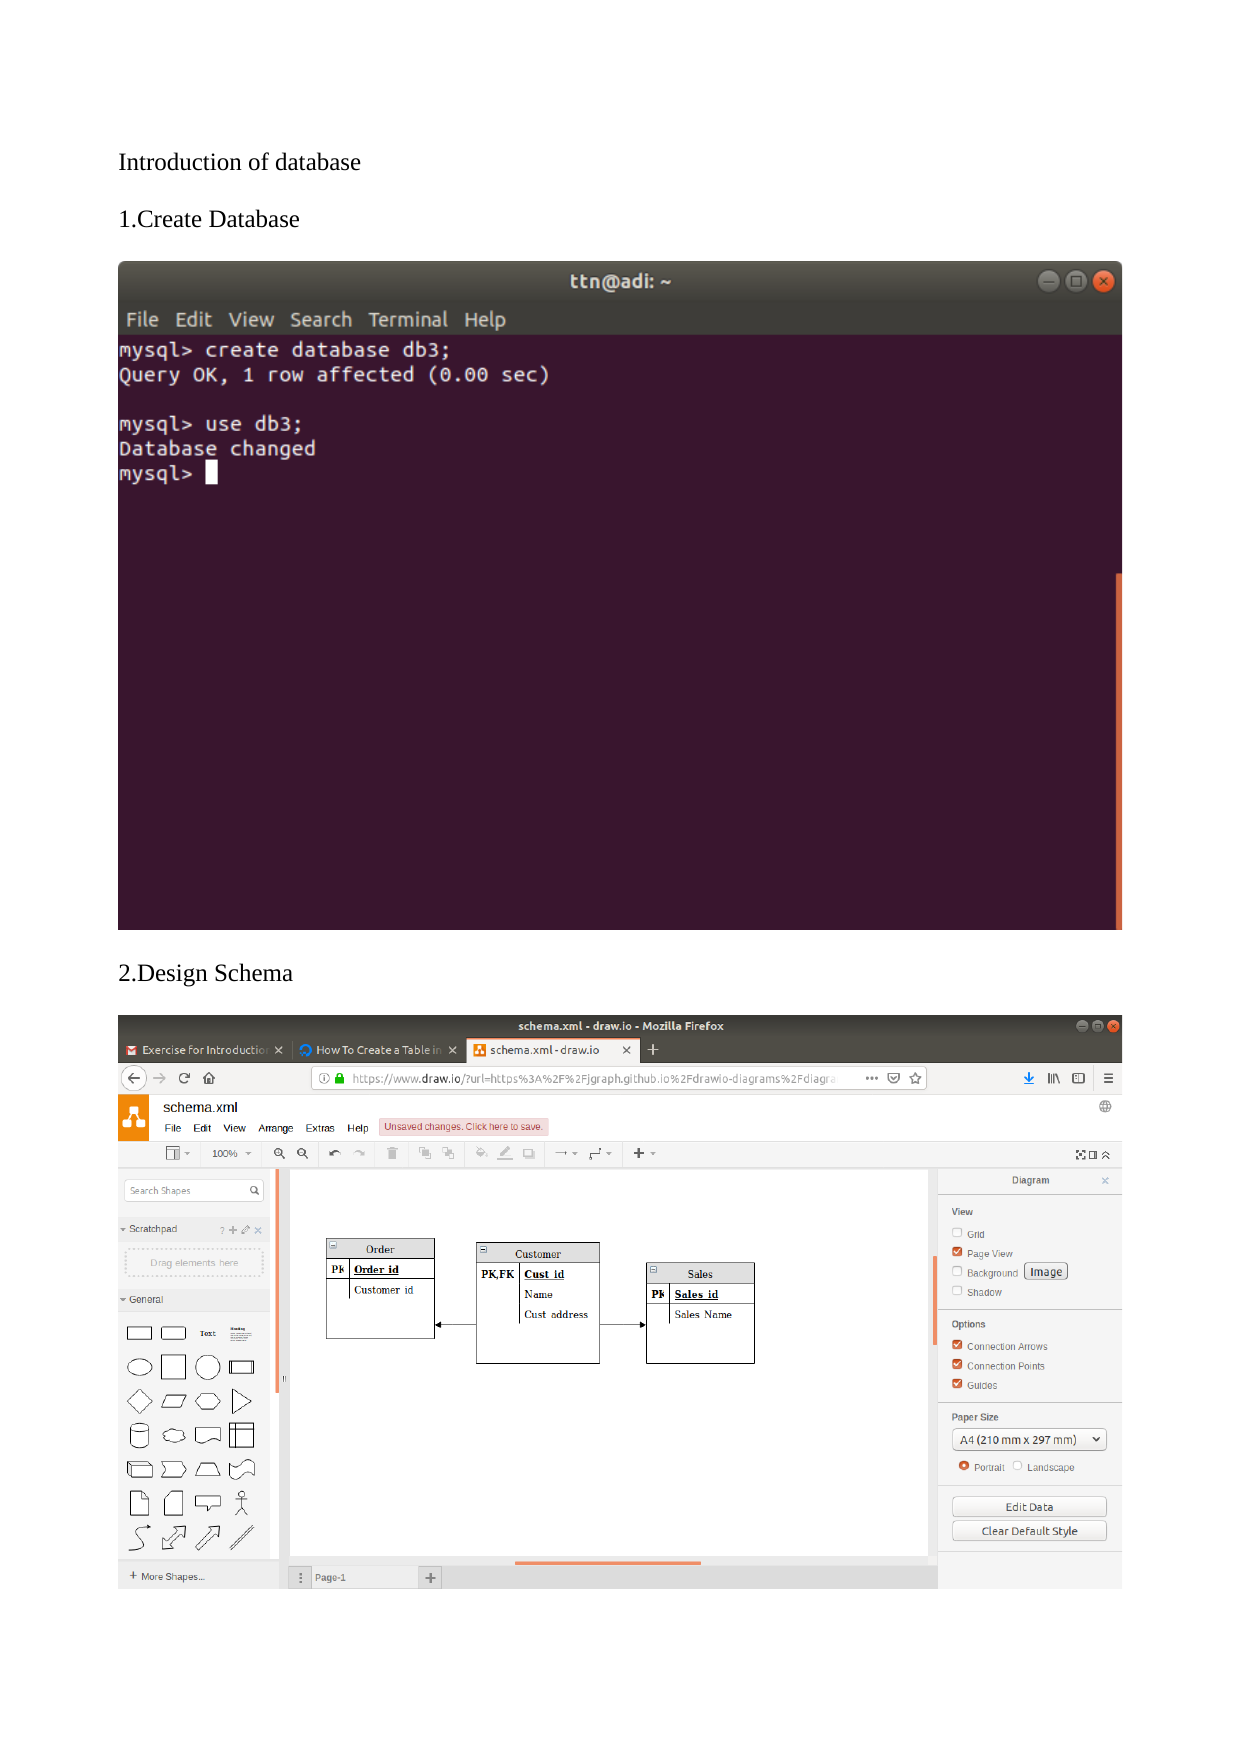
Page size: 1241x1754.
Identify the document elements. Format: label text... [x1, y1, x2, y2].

text 2.Design Schema [118, 958, 1122, 987]
text Introduction of database [118, 147, 1122, 176]
text 1.Create Database [118, 204, 1122, 233]
picture [118, 1015, 1123, 1589]
picture [118, 261, 1123, 930]
